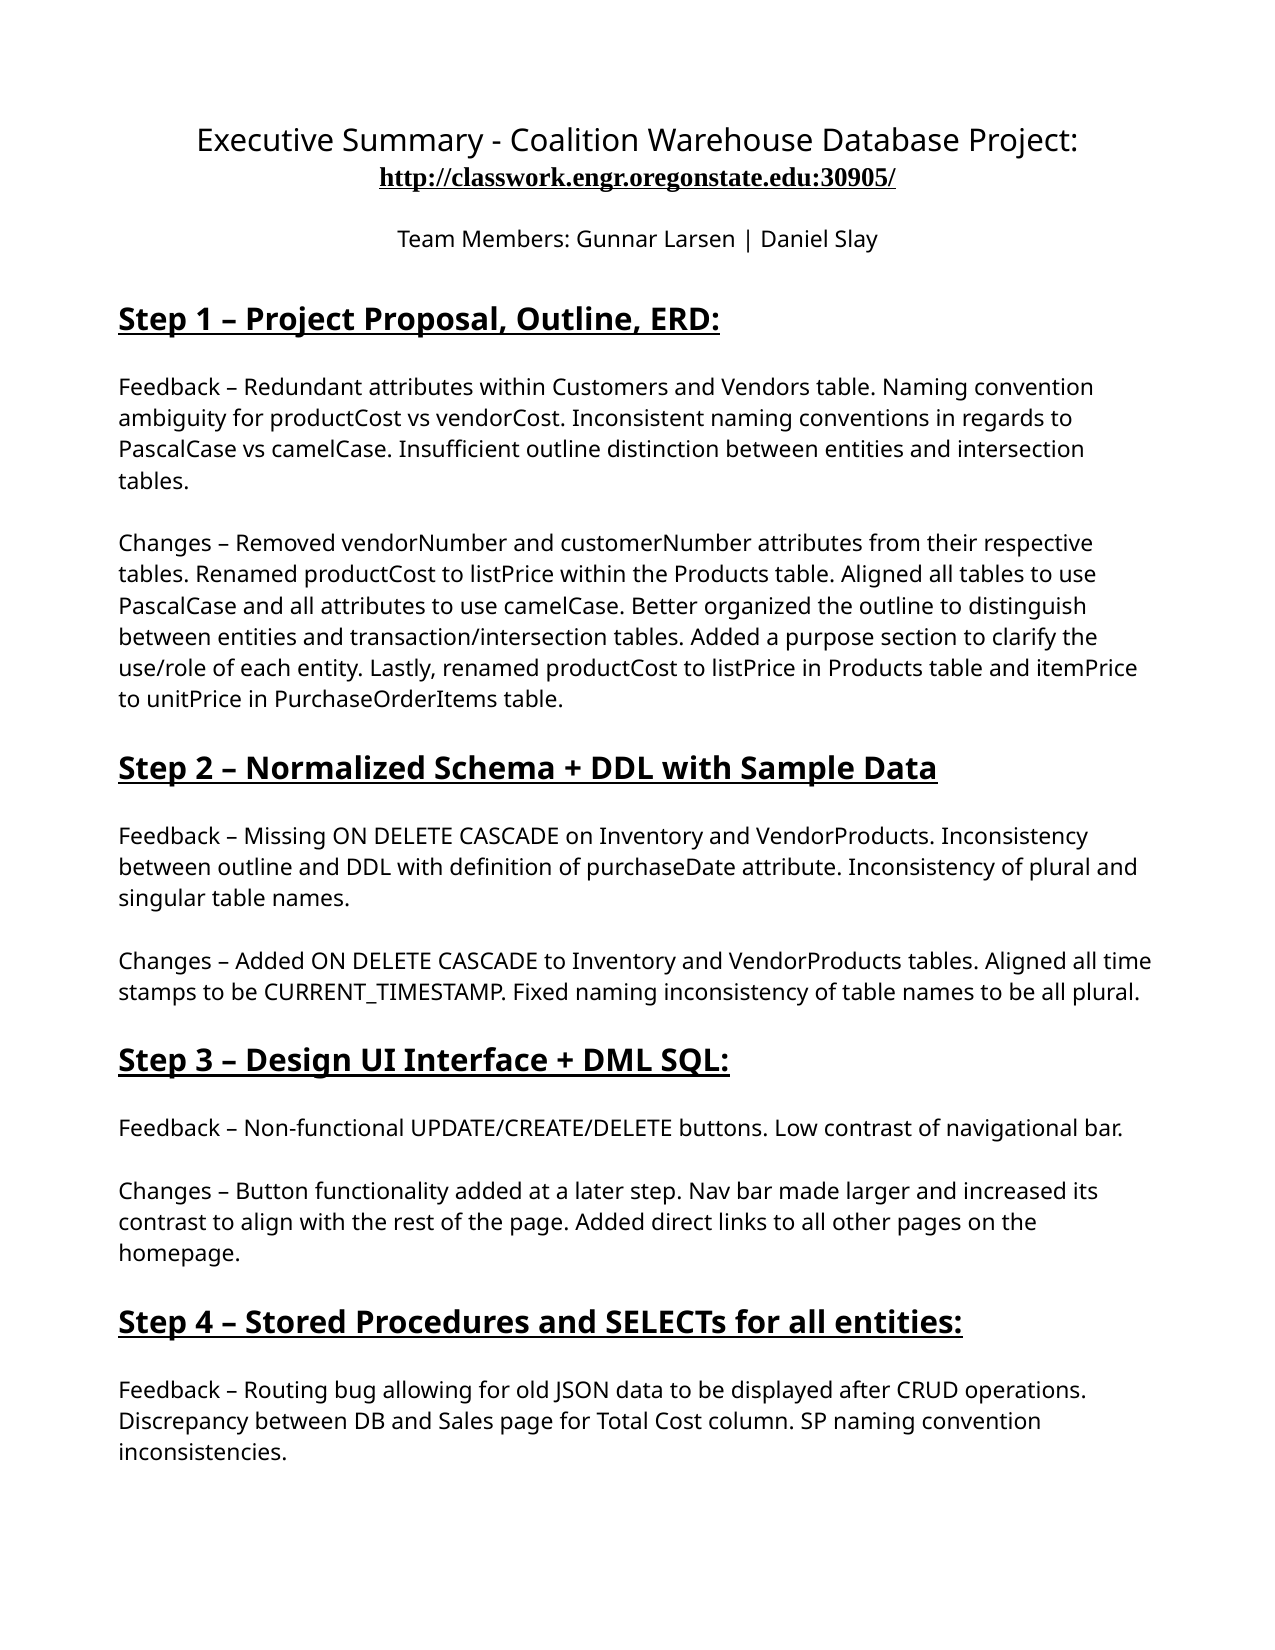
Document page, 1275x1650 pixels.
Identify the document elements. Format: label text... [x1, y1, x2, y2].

text http://classwork.engr.oregonstate.edu:30905/ [118, 161, 1157, 192]
text Changes – Button functionality added at a later step. Nav bar made larger and increased its contrast to align with the rest of the page. Added direct links to all other pages on the homepage. [118, 1175, 1157, 1268]
text Feedback – Routing bug allowing for old JSON data to be displayed after CRUD operations. Discrepancy between DB and Sales page for Total Cost column. SP naming convention inconsistencies. [118, 1374, 1157, 1467]
text Feedback – Non-functional UPDATE/CREATE/DELETE buttons. Low contrast of navigational bar. [118, 1112, 1157, 1143]
text Changes – Added ON DELETE CASCADE to Inventory and VendorProducts tables. Aligned all time stamps to be CURRENT_TIMESTAMP. Fixed naming inconsistency of table names to be all plural. [118, 945, 1157, 1007]
text Feedback – Redundant attributes within Customers and Vendors table. Naming convention ambiguity for productCost vs vendorCost. Inconsistent naming conventions in regards to PascalCase vs camelCase. Insufficient outline distinction between entities and intersection tables. [118, 371, 1157, 496]
text Step 3 – Design UI Interface + DML SQL: [118, 1038, 1157, 1081]
text Executive Summary - Coalition Warehouse Database Project: [118, 118, 1157, 161]
text Step 1 – Project Proposal, Outline, ERD: [118, 297, 1157, 339]
text Step 4 – Stored Procedures and SELECTs for all entities: [118, 1300, 1157, 1342]
text Step 2 – Normalized Schema + DDL with Sample Data [118, 746, 1157, 788]
text Team Members: Gunnar Larsen | Daniel Slay [118, 223, 1157, 254]
text Feedback – Missing ON DELETE CASCADE on Inventory and VendorProducts. Inconsistency between outline and DDL with definition of purchaseDate attribute. Inconsistency of plural and singular table names. [118, 820, 1157, 913]
text Changes – Removed vendorNumber and customerNumber attributes from their respective tables. Renamed productCost to listPrice within the Products table. Aligned all tables to use PascalCase and all attributes to use camelCase. Better organized the outline to distinguish between entities and transaction/intersection tables. Added a purpose section to clarify the use/role of each entity. Lastly, renamed productCost to listPrice in Products table and itemPrice to unitPrice in PurchaseOrderItems table. [118, 527, 1157, 714]
